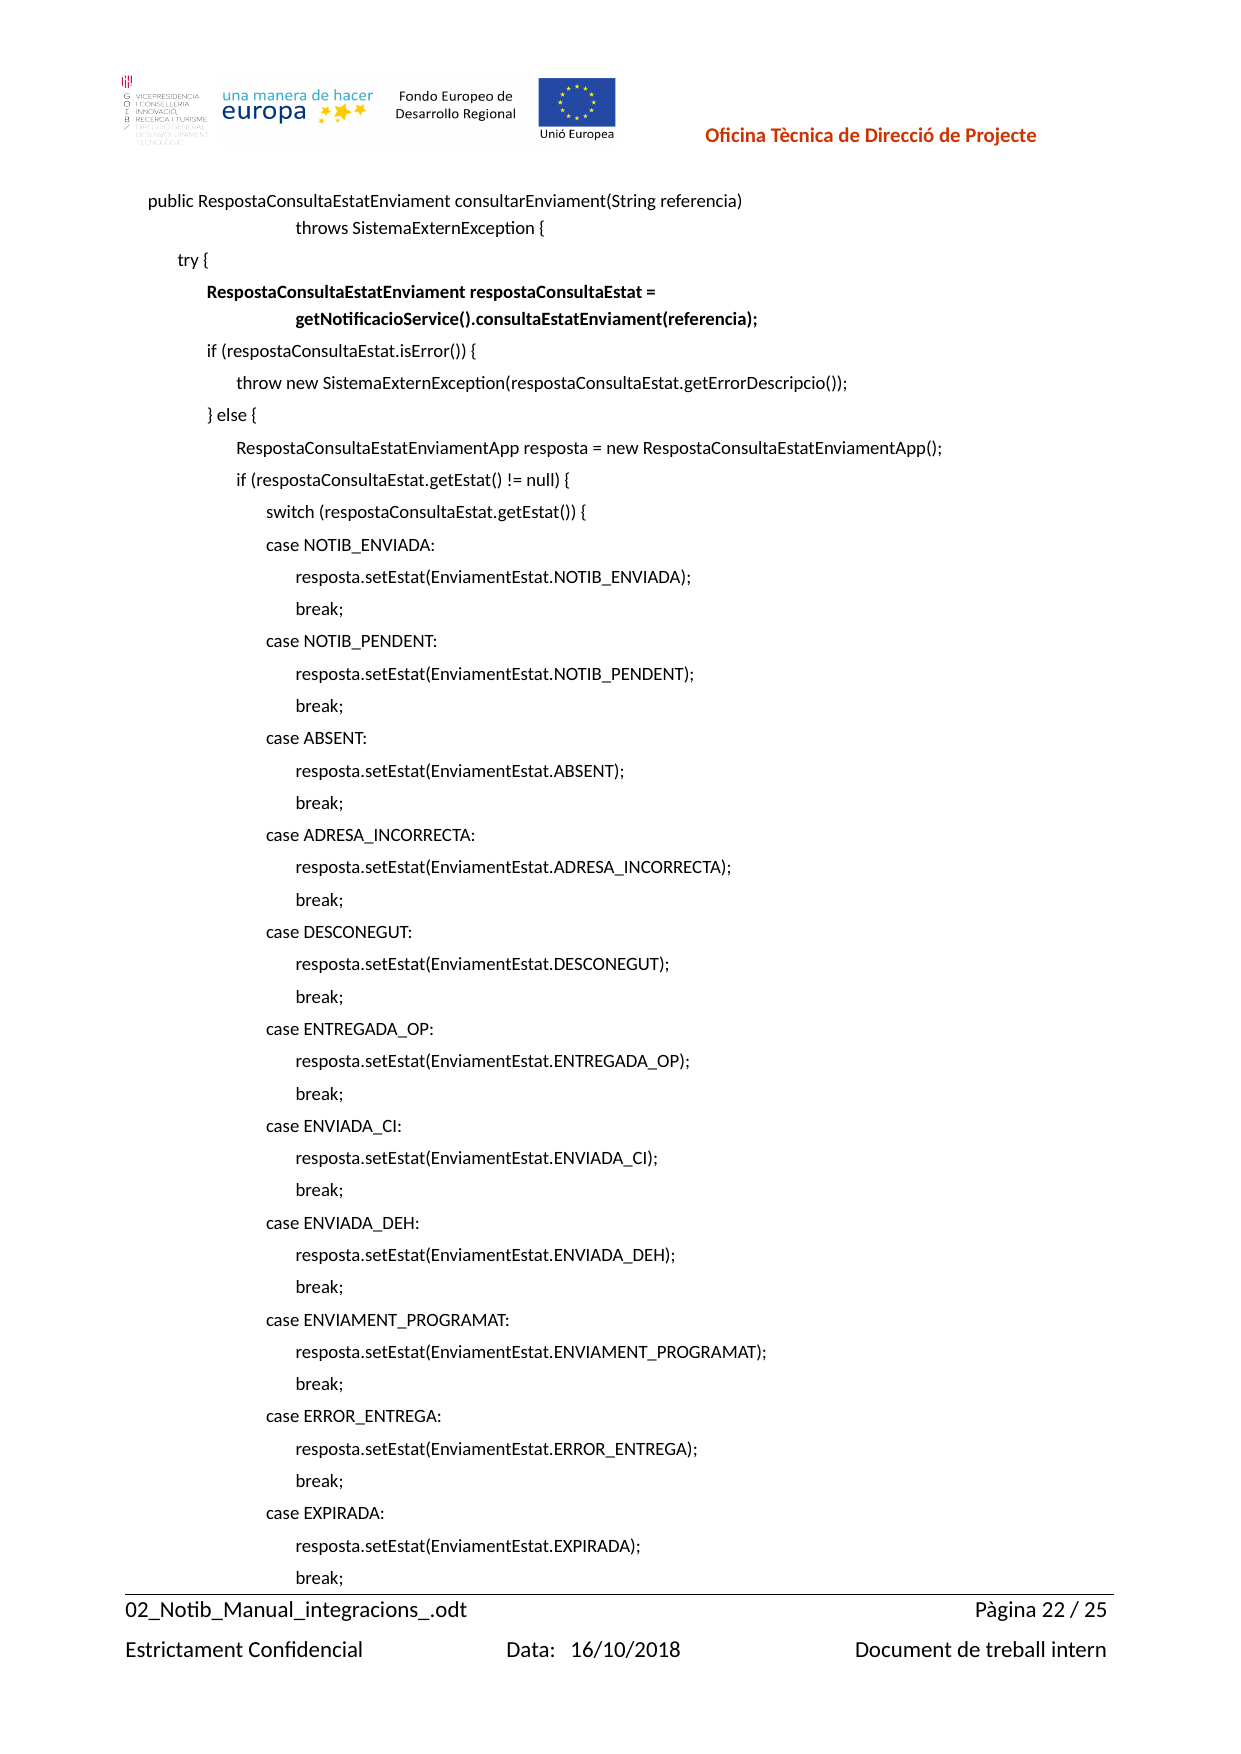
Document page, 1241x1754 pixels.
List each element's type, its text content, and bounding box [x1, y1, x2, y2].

text resposta.setEstat(EnviamentEstat.NOTIB_ENVIADA); [118, 565, 1122, 588]
text break; [118, 985, 1122, 1008]
text break; [118, 1082, 1122, 1105]
text break; [118, 888, 1122, 911]
text case EXPIRADA: [118, 1502, 1122, 1524]
text public RespostaConsultaEstatEnviament consultarEnviament(String referencia) throws SistemaExternException { [118, 189, 1122, 239]
text case ENTREGADA_OP: [118, 1017, 1122, 1040]
text RespostaConsultaEstatEnviament respostaConsultaEstat = getNotificacioService().consultaEstatEnviament(referencia); [118, 280, 1122, 330]
text case NOTIB_ENVIADA: [118, 533, 1122, 556]
text resposta.setEstat(EnviamentEstat.DESCONEGUT); [118, 953, 1122, 976]
text resposta.setEstat(EnviamentEstat.EXPIRADA); [118, 1534, 1122, 1557]
picture [118, 73, 213, 147]
text resposta.setEstat(EnviamentEstat.ENVIAMENT_PROGRAMAT); [118, 1340, 1122, 1363]
text case ERROR_ENTREGA: [118, 1405, 1122, 1428]
text throw new SistemaExternException(respostaConsultaEstat.getErrorDescripcio()); [118, 371, 1122, 394]
text break; [118, 694, 1122, 717]
text case NOTIB_PENDENT: [118, 630, 1122, 653]
picture [219, 73, 621, 147]
text case ENVIAMENT_PROGRAMAT: [118, 1308, 1122, 1331]
text break; [118, 1372, 1122, 1395]
text } else { [118, 404, 1122, 427]
text case DESCONEGUT: [118, 920, 1122, 943]
text resposta.setEstat(EnviamentEstat.ENTREGADA_OP); [118, 1049, 1122, 1072]
text case ADRESA_INCORRECTA: [118, 823, 1122, 846]
text case ENVIADA_DEH: [118, 1211, 1122, 1234]
text case ABSENT: [118, 727, 1122, 749]
text if (respostaConsultaEstat.getEstat() != null) { [118, 468, 1122, 491]
text resposta.setEstat(EnviamentEstat.NOTIB_PENDENT); [118, 662, 1122, 685]
text switch (respostaConsultaEstat.getEstat()) { [118, 501, 1122, 523]
text break; [118, 1566, 1122, 1589]
text resposta.setEstat(EnviamentEstat.ABSENT); [118, 759, 1122, 782]
text break; [118, 1179, 1122, 1202]
text resposta.setEstat(EnviamentEstat.ERROR_ENTREGA); [118, 1437, 1122, 1460]
text if (respostaConsultaEstat.isError()) { [118, 339, 1122, 362]
text break; [118, 597, 1122, 620]
text break; [118, 1276, 1122, 1298]
text resposta.setEstat(EnviamentEstat.ENVIADA_DEH); [118, 1243, 1122, 1266]
text resposta.setEstat(EnviamentEstat.ADRESA_INCORRECTA); [118, 856, 1122, 879]
text try { [118, 248, 1122, 271]
text resposta.setEstat(EnviamentEstat.ENVIADA_CI); [118, 1146, 1122, 1169]
text RespostaConsultaEstatEnviamentApp resposta = new RespostaConsultaEstatEnviamentApp(); [118, 436, 1122, 459]
text break; [118, 791, 1122, 814]
text case ENVIADA_CI: [118, 1114, 1122, 1137]
text break; [118, 1469, 1122, 1492]
